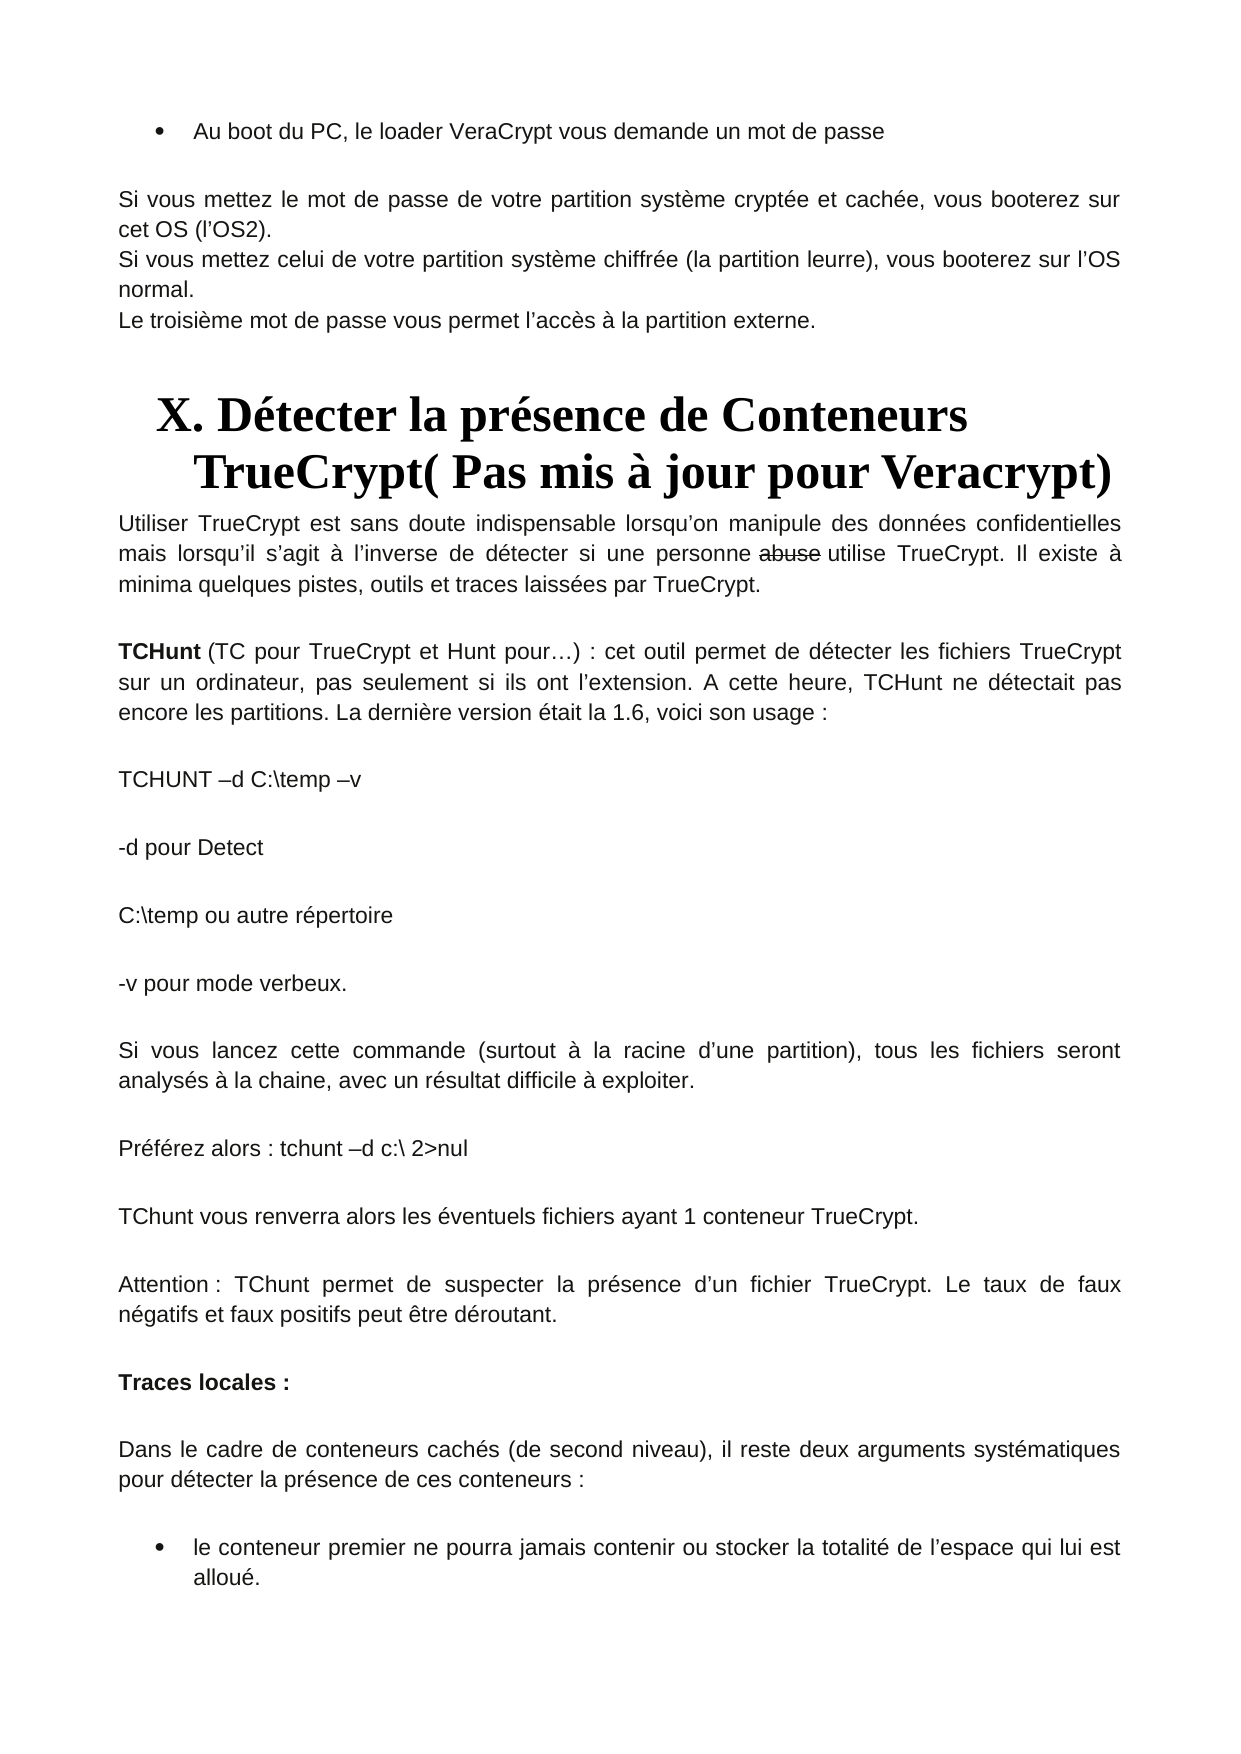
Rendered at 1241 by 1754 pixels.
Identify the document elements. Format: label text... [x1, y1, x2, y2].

text Attention : TChunt permet de suspecter la présence d’un fichier TrueCrypt. Le taux de faux négatifs et faux positifs peut être déroutant. [118, 1271, 1122, 1327]
text Traces locales : [118, 1368, 1122, 1395]
text -v pour mode verbeux. [118, 969, 1122, 996]
text Si vous lancez cette commande (surtout à la racine d’une partition), tous les fichiers seront analysés à la chaine, avec un résultat difficile à exploiter. [118, 1037, 1122, 1094]
text Si vous mettez le mot de passe de votre partition système cryptée et cachée, vous booterez sur cet OS (l’OS2). [118, 186, 1122, 242]
text Si vous mettez celui de votre partition système chiffrée (la partition leurre), vous booterez sur l’OS normal. [118, 246, 1122, 303]
list le conteneur premier ne pourra jamais contenir ou stocker la totalité de l’espace qui lui est alloué. [156, 1534, 1122, 1591]
text -d pour Detect [118, 834, 1122, 861]
text TChunt vous renverra alors les éventuels fichiers ayant 1 conteneur TrueCrypt. [118, 1203, 1122, 1229]
text Utiliser TrueCrypt est sans doute indispensable lorsqu’on manipule des données confidentielles mais lorsqu’il s’agit à l’inverse de détecter si une personne abuse utilise TrueCrypt. Il existe à minima quelques pistes, outils et traces laissées par TrueCrypt. [118, 510, 1122, 597]
text Préférez alors : tchunt –d c:\ 2>nul [118, 1135, 1122, 1162]
subtitle Détecter la présence de Conteneurs TrueCrypt( Pas mis à jour pour Veracrypt) [156, 385, 1122, 500]
text Le troisième mot de passe vous permet l’accès à la partition externe. [118, 307, 1122, 333]
text Dans le cadre de conteneurs cachés (de second niveau), il reste deux arguments systématiques pour détecter la présence de ces conteneurs : [118, 1436, 1122, 1493]
list Au boot du PC, le loader VeraCrypt vous demande un mot de passe [156, 118, 1122, 144]
text C:\temp ou autre répertoire [118, 902, 1122, 928]
text TCHUNT –d C:\temp –v [118, 766, 1122, 793]
text TCHunt (TC pour TrueCrypt et Hunt pour…) : cet outil permet de détecter les fichiers TrueCrypt sur un ordinateur, pas seulement si ils ont l’extension. A cette heure, TCHunt ne détectait pas encore les partitions. La dernière version était la 1.6, voici son usage : [118, 638, 1122, 725]
